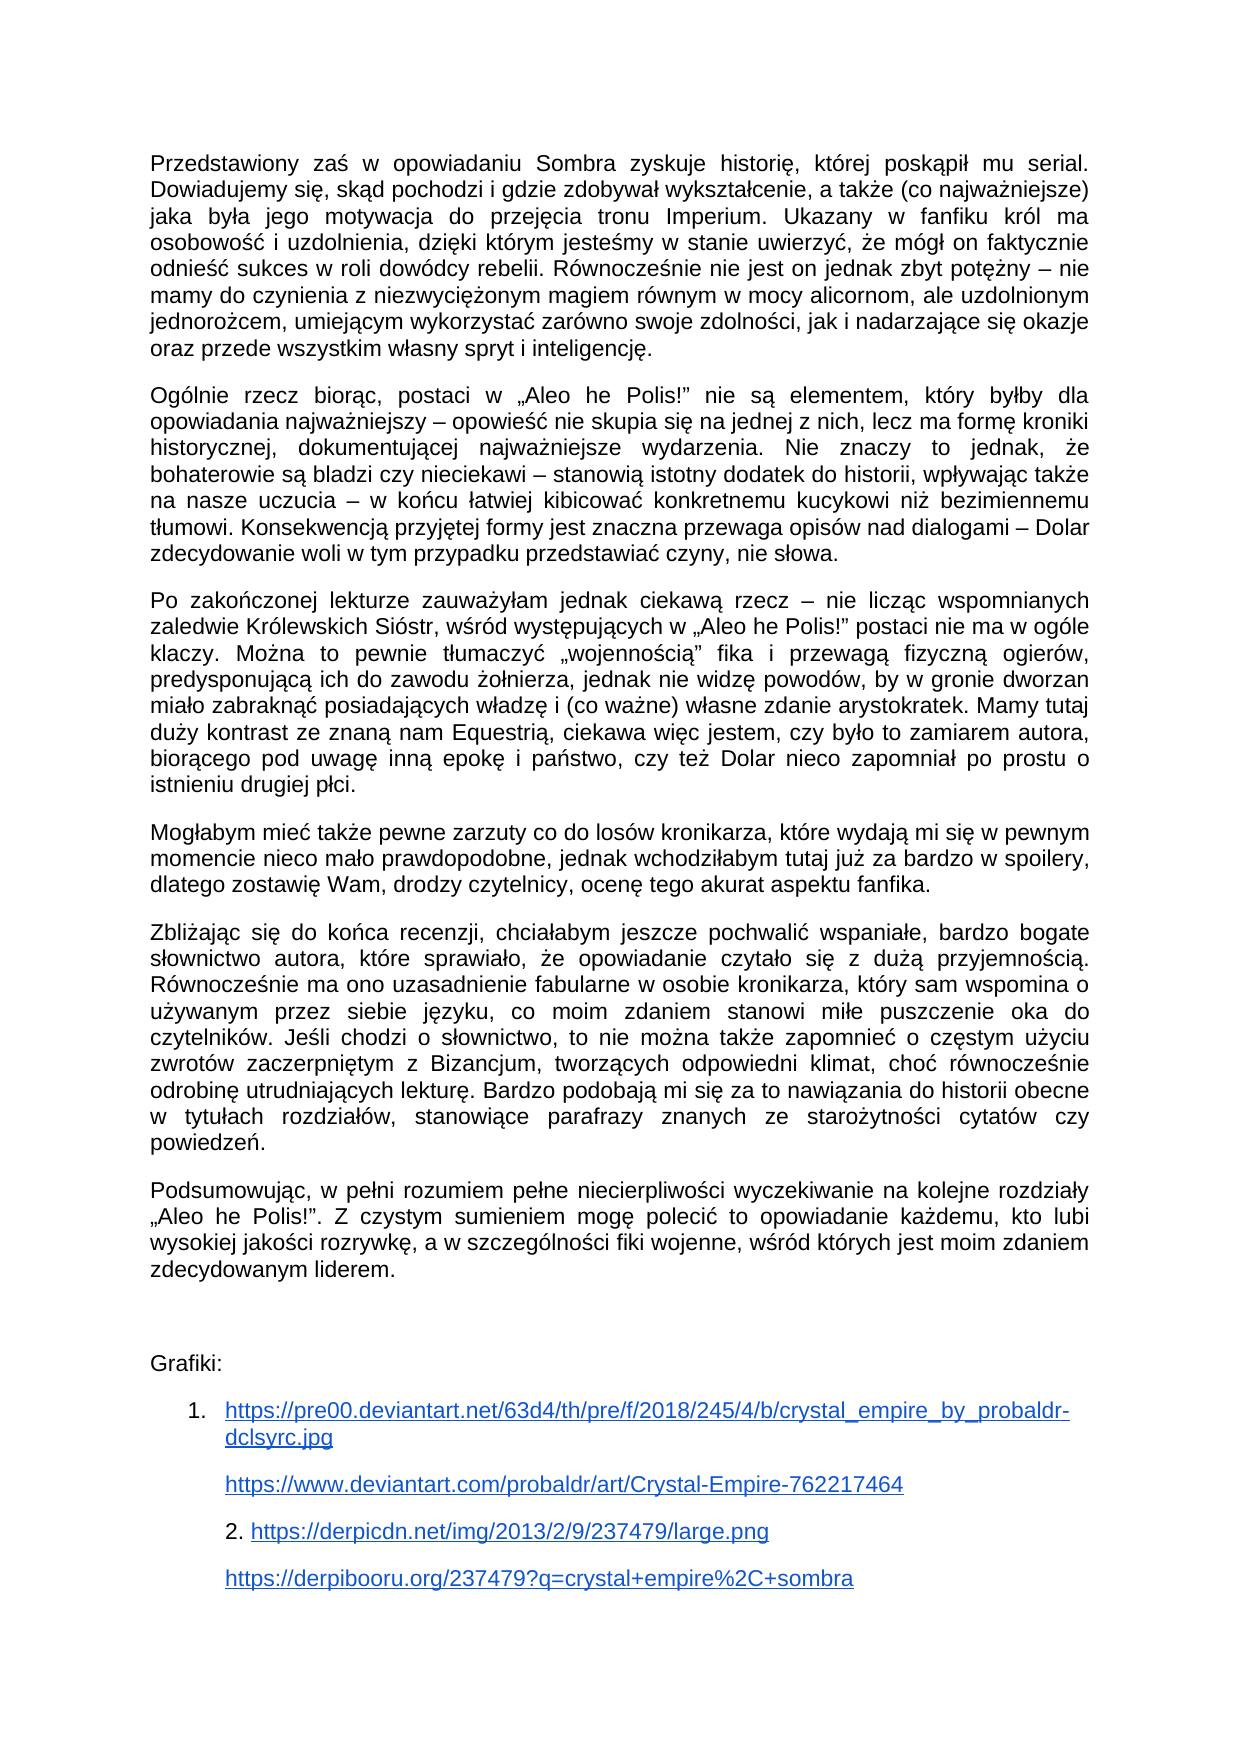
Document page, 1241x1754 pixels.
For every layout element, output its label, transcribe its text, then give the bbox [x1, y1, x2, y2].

text Przedstawiony zaś w opowiadaniu Sombra zyskuje historię, której poskąpił mu serial. Dowiadujemy się, skąd pochodzi i gdzie zdobywał wykształcenie, a także (co najważniejsze) jaka była jego motywacja do przejęcia tronu Imperium. Ukazany w fanfiku król ma osobowość i uzdolnienia, dzięki którym jesteśmy w stanie uwierzyć, że mógł on faktycznie odnieść sukces w roli dowódcy rebelii. Równocześnie nie jest on jednak zbyt potężny – nie mamy do czynienia z niezwyciężonym magiem równym w mocy alicornom, ale uzdolnionym jednorożcem, umiejącym wykorzystać zarówno swoje zdolności, jak i nadarzające się okazje oraz przede wszystkim własny spryt i inteligencję. [150, 150, 1090, 361]
text https://www.deviantart.com/probaldr/art/Crystal-Empire-762217464 [225, 1471, 1090, 1497]
list https://pre00.deviantart.net/63d4/th/pre/f/2018/245/4/b/crystal_empire_by_probaldr-dclsyrc.jpg [187, 1397, 1090, 1450]
text Zbliżając się do końca recenzji, chciałabym jeszcze pochwalić wspaniałe, bardzo bogate słownictwo autora, które sprawiało, że opowiadanie czytało się z dużą przyjemnością. Równocześnie ma ono uzasadnienie fabularne w osobie kronikarza, który sam wspomina o używanym przez siebie języku, co moim zdaniem stanowi miłe puszczenie oka do czytelników. Jeśli chodzi o słownictwo, to nie można także zapomnieć o częstym użyciu zwrotów zaczerpniętym z Bizancjum, tworzących odpowiedni klimat, choć równocześnie odrobinę utrudniających lekturę. Bardzo podobają mi się za to nawiązania do historii obecne w tytułach rozdziałów, stanowiące parafrazy znanych ze starożytności cytatów czy powiedzeń. [150, 918, 1090, 1156]
text Ogólnie rzecz biorąc, postaci w „Aleo he Polis!” nie są elementem, który byłby dla opowiadania najważniejszy – opowieść nie skupia się na jednej z nich, lecz ma formę kroniki historycznej, dokumentującej najważniejsze wydarzenia. Nie znaczy to jednak, że bohaterowie są bladzi czy nieciekawi – stanowią istotny dodatek do historii, wpływając także na nasze uczucia – w końcu łatwiej kibicować konkretnemu kucykowi niż bezimiennemu tłumowi. Konsekwencją przyjętej formy jest znaczna przewaga opisów nad dialogami – Dolar zdecydowanie woli w tym przypadku przedstawiać czyny, nie słowa. [150, 382, 1090, 566]
text Podsumowując, w pełni rozumiem pełne niecierpliwości wyczekiwanie na kolejne rozdziały „Aleo he Polis!”. Z czystym sumieniem mogę polecić to opowiadanie każdemu, kto lubi wysokiej jakości rozrywkę, a w szczególności fiki wojenne, wśród których jest moim zdaniem zdecydowanym liderem. [150, 1177, 1090, 1282]
text 2. https://derpicdn.net/img/2013/2/9/237479/large.png [225, 1518, 1090, 1544]
text Mogłabym mieć także pewne zarzuty co do losów kronikarza, które wydają mi się w pewnym momencie nieco mało prawdopodobne, jednak wchodziłabym tutaj już za bardzo w spoilery, dlatego zostawię Wam, drodzy czytelnicy, ocenę tego akurat aspektu fanfika. [150, 819, 1090, 898]
text Grafiki: [150, 1350, 1090, 1376]
text https://derpibooru.org/237479?q=crystal+empire%2C+sombra [225, 1565, 1090, 1591]
text Po zakończonej lekturze zauważyłam jednak ciekawą rzecz – nie licząc wspomnianych zaledwie Królewskich Sióstr, wśród występujących w „Aleo he Polis!” postaci nie ma w ogóle klaczy. Można to pewnie tłumaczyć „wojennością” fika i przewagą fizyczną ogierów, predysponującą ich do zawodu żołnierza, jednak nie widzę powodów, by w gronie dworzan miało zabraknąć posiadających władzę i (co ważne) własne zdanie arystokratek. Mamy tutaj duży kontrast ze znaną nam Equestrią, ciekawa więc jestem, czy było to zamiarem autora, biorącego pod uwagę inną epokę i państwo, czy też Dolar nieco zapomniał po prostu o istnieniu drugiej płci. [150, 587, 1090, 798]
